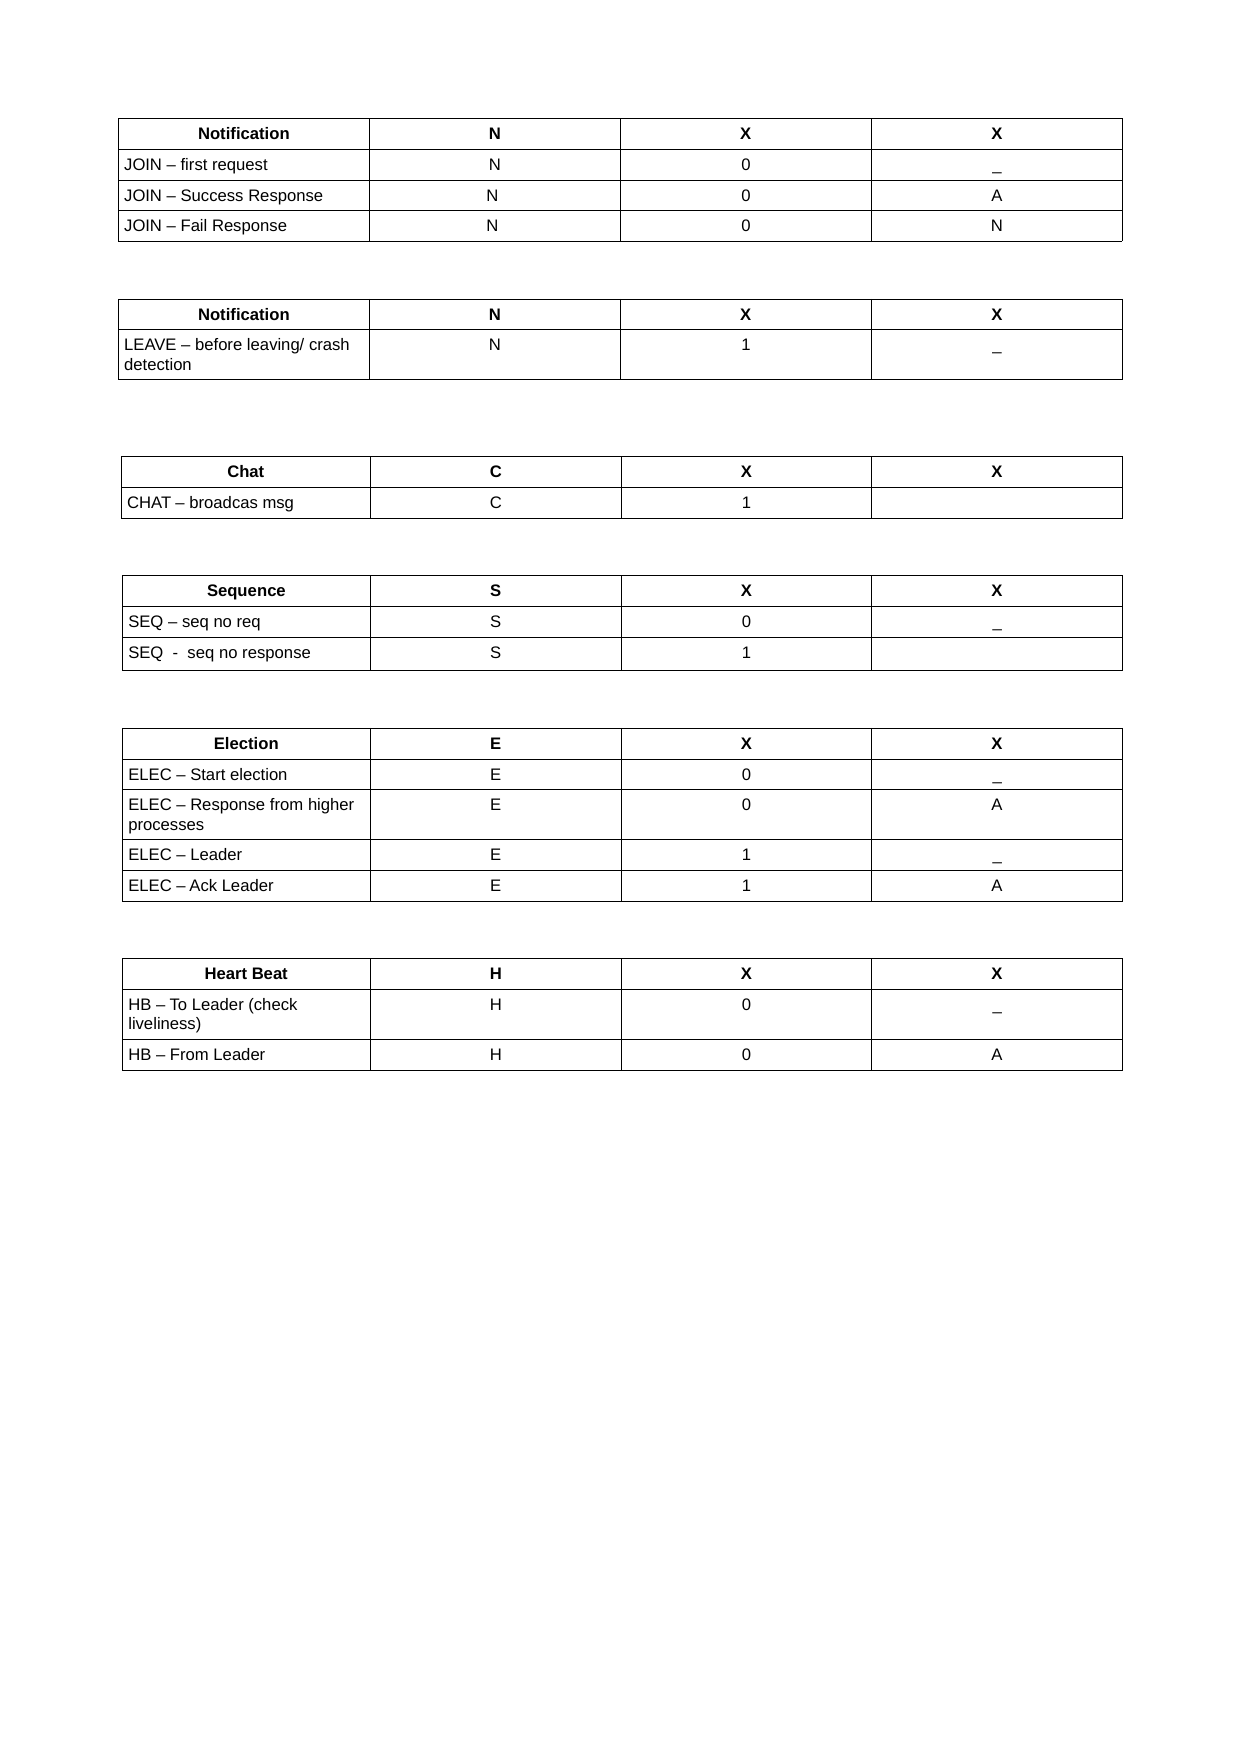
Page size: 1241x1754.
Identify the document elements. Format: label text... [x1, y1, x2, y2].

table_cell 0 [622, 1040, 871, 1069]
table_header Notification [119, 300, 369, 329]
table_header X [621, 119, 871, 149]
table_cell LEAVE – before leaving/ crash detection [119, 330, 369, 379]
table_header Notification [119, 119, 369, 149]
table_cell H [371, 990, 621, 1039]
table_header X [872, 576, 1122, 606]
table_header X [872, 457, 1122, 487]
table_cell SEQ - seq no response [123, 638, 370, 670]
table_header S [371, 576, 621, 606]
table_cell _ [872, 760, 1122, 789]
table_cell _ [872, 607, 1122, 637]
table_cell 0 [621, 211, 871, 241]
table_header Sequence [123, 576, 370, 606]
table_header X [872, 119, 1122, 149]
table_header X [622, 729, 871, 758]
table_header H [371, 959, 621, 989]
table_cell _ [872, 990, 1122, 1039]
table_cell 0 [622, 760, 871, 789]
table_cell JOIN – first request [119, 150, 369, 179]
table_cell ELEC – Start election [123, 760, 370, 789]
table_cell A [872, 871, 1122, 901]
table_cell ELEC – Ack Leader [123, 871, 370, 901]
table_cell JOIN – Fail Response [119, 211, 369, 241]
table_cell 0 [621, 181, 871, 210]
table_header N [370, 300, 620, 329]
table_header N [370, 119, 620, 149]
table_cell JOIN – Success Response [119, 181, 369, 210]
table_cell 0 [622, 607, 871, 637]
table_cell A [872, 790, 1122, 839]
table_cell 0 [621, 150, 871, 179]
table_header Heart Beat [123, 959, 370, 989]
table_cell N [370, 150, 620, 179]
table_cell S [371, 607, 621, 637]
table_cell N [370, 330, 620, 379]
table_cell 1 [622, 840, 871, 870]
table_cell N [872, 211, 1122, 241]
table_cell _ [872, 840, 1122, 870]
table_header X [621, 300, 871, 329]
table_cell N [370, 181, 620, 210]
table_cell C [371, 488, 621, 517]
table_cell 0 [622, 990, 871, 1039]
table_header X [622, 959, 871, 989]
table_cell A [872, 1040, 1122, 1069]
table_header Chat [122, 457, 370, 487]
table_cell _ [872, 150, 1122, 179]
table_header X [872, 729, 1122, 758]
table_cell N [370, 211, 620, 241]
table_cell _ [872, 330, 1122, 379]
table_cell SEQ – seq no req [123, 607, 370, 637]
table_cell 1 [622, 871, 871, 901]
table_cell H [371, 1040, 621, 1069]
table_cell 1 [621, 330, 871, 379]
table_cell S [371, 638, 621, 670]
table_cell 1 [622, 638, 871, 670]
table_cell [872, 488, 1122, 517]
table_cell [872, 638, 1122, 670]
table_cell CHAT – broadcas msg [122, 488, 370, 517]
table_header X [622, 576, 871, 606]
table_header E [371, 729, 621, 758]
table_cell HB – To Leader (check liveliness) [123, 990, 370, 1039]
table_cell E [371, 840, 621, 870]
table_header X [872, 959, 1122, 989]
table_header Election [123, 729, 370, 758]
table_cell E [371, 760, 621, 789]
table_cell E [371, 871, 621, 901]
table_header X [622, 457, 871, 487]
table_cell A [872, 181, 1122, 210]
table_header X [872, 300, 1122, 329]
table_cell ELEC – Response from higher processes [123, 790, 370, 839]
table_cell HB – From Leader [123, 1040, 370, 1069]
table_cell 1 [622, 488, 871, 517]
table_cell 0 [622, 790, 871, 839]
table_header C [371, 457, 621, 487]
table_cell ELEC – Leader [123, 840, 370, 870]
table_cell E [371, 790, 621, 839]
